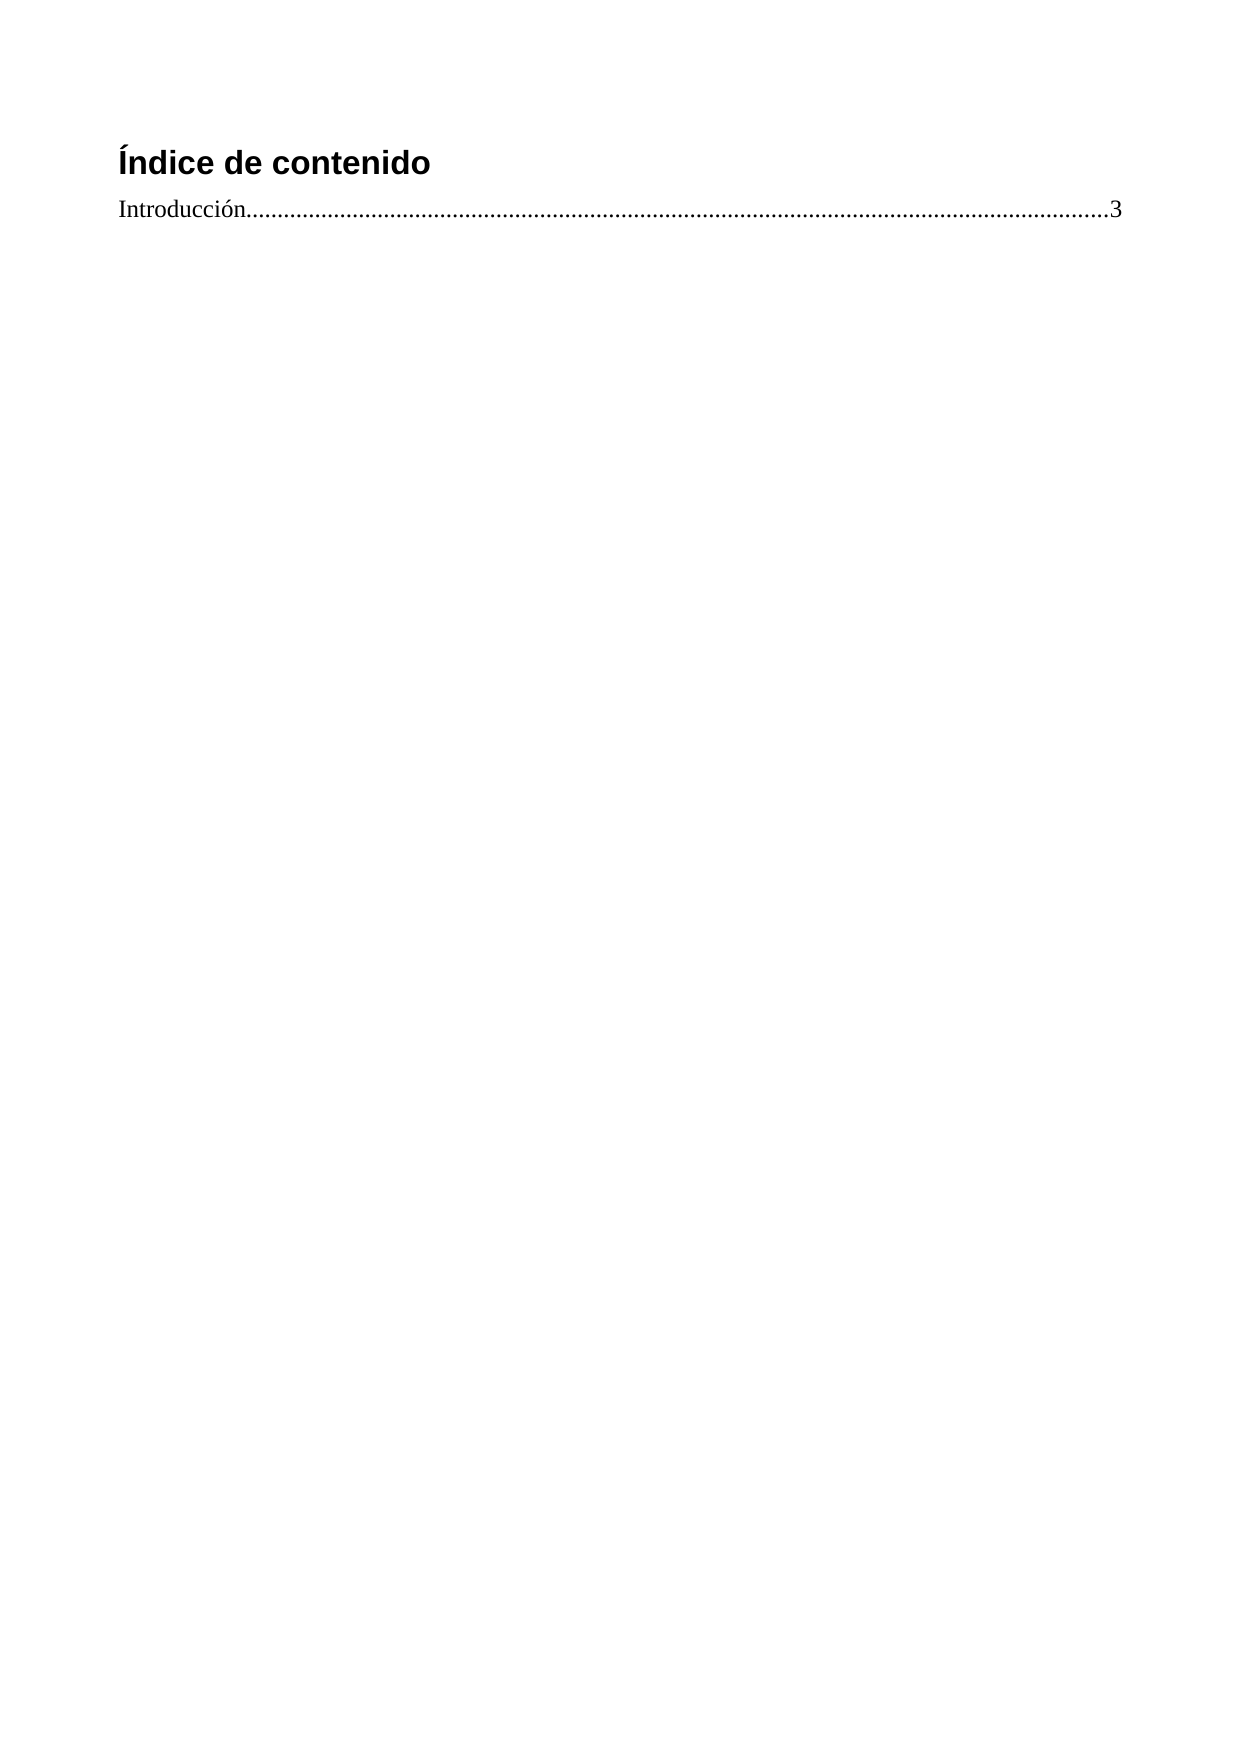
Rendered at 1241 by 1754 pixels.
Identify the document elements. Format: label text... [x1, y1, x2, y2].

text Introducción 3 [118, 194, 1122, 223]
subtitle Índice de contenido [118, 143, 1122, 182]
